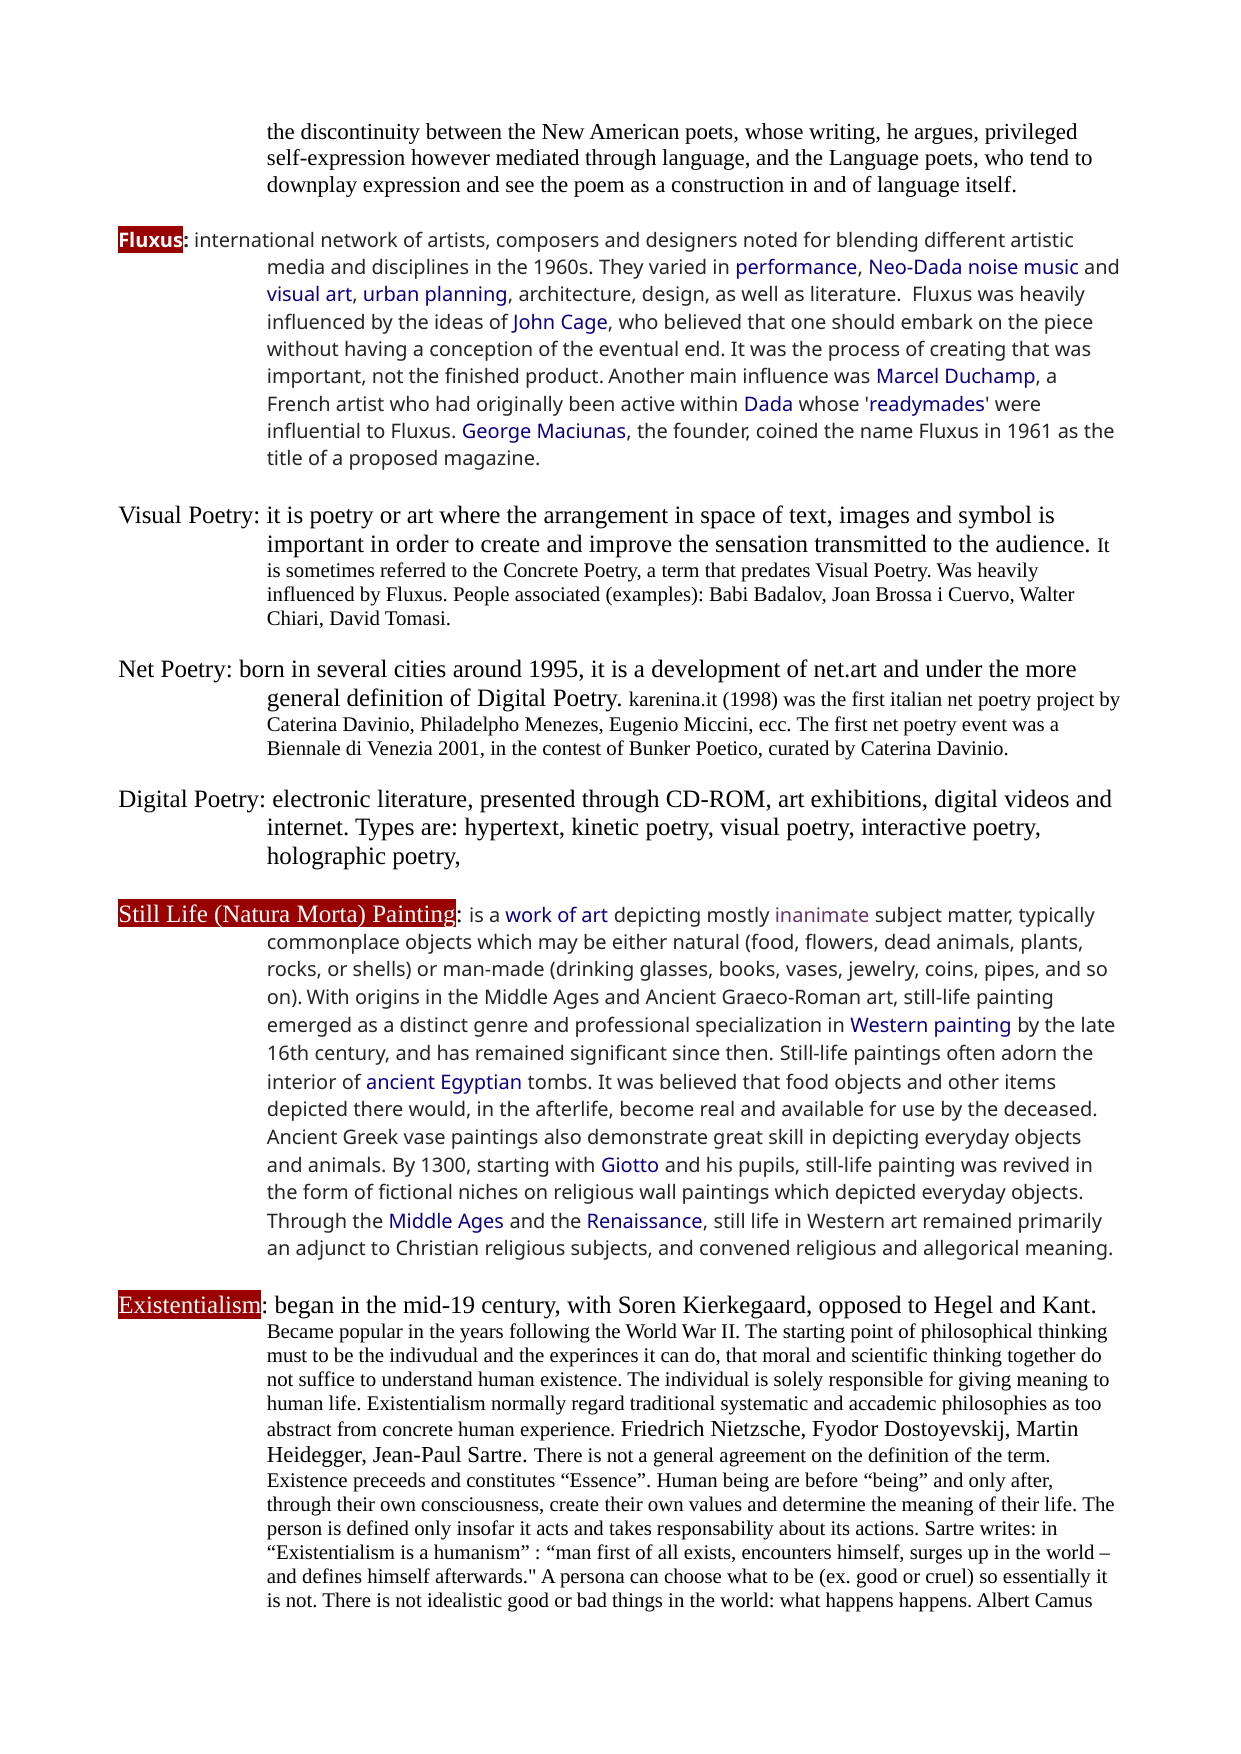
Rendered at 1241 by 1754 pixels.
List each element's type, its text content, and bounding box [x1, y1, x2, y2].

text Visual Poetry: it is poetry or art where the arrangement in space of text, images and symbol is important in order to create and improve the sensation transmitted to the audience. It is sometimes referred to the Concrete Poetry, a term that predates Visual Poetry. Was heavily influenced by Fluxus. People associated (examples): Babi Badalov, Joan Brossa i Cuervo, Walter Chiari, David Tomasi. [118, 500, 1122, 630]
text Digital Poetry: electronic literature, presented through CD-ROM, art exhibitions, digital videos and internet. Types are: hypertext, kinetic poetry, visual poetry, interactive poetry, holographic poetry, [118, 784, 1122, 870]
text Fluxus: international network of artists, composers and designers noted for blending different artistic media and disciplines in the 1960s. They varied in performance, Neo-Dada noise music and visual art, urban planning, architecture, design, as well as literature. Fluxus was heavily influenced by the ideas of John Cage, who believed that one should embark on the piece without having a conception of the eventual end. It was the process of creating that was important, not the finished product. Another main influence was Marcel Duchamp, a French artist who had originally been active within Dada whose 'readymades' were influential to Fluxus. George Maciunas, the founder, coined the name Fluxus in 1961 as the title of a proposed magazine. [118, 226, 1122, 472]
text the discontinuity between the New American poets, whose writing, he argues, privileged self-expression however mediated through language, and the Language poets, who tend to downplay expression and see the poem as a construction in and of language itself. [118, 118, 1122, 197]
text Still Life (Natura Morta) Painting: is a work of art depicting mostly inanimate subject matter, typically commonplace objects which may be either natural (food, flowers, dead animals, plants, rocks, or shells) or man-made (drinking glasses, books, vases, jewelry, coins, pipes, and so on). With origins in the Middle Ages and Ancient Graeco-Roman art, still-life painting emerged as a distinct genre and professional specialization in Western painting by the late 16th century, and has remained significant since then. Still-life paintings often adorn the interior of ancient Egyptian tombs. It was believed that food objects and other items depicted there would, in the afterlife, become real and available for use by the deceased. Ancient Greek vase paintings also demonstrate great skill in depicting everyday objects and animals. By 1300, starting with Giotto and his pupils, still-life painting was revived in the form of fictional niches on religious wall paintings which depicted everyday objects. Through the Middle Ages and the Renaissance, still life in Western art remained primarily an adjunct to Christian religious subjects, and convened religious and allegorical meaning. [118, 899, 1122, 1261]
text Existentialism: began in the mid-19 century, with Soren Kierkegaard, opposed to Hegel and Kant. Became popular in the years following the World War II. The starting point of philosophical thinking must to be the indivudual and the experinces it can do, that moral and scientific thinking together do not suffice to understand human existence. The individual is solely responsible for giving meaning to human life. Existentialism normally regard traditional systematic and accademic philosophies as too abstract from concrete human experience. Friedrich Nietzsche, Fyodor Dostoyevskij, Martin Heidegger, Jean-Paul Sartre. There is not a general agreement on the definition of the term. Existence preceeds and constitutes “Essence”. Human being are before “being” and only after, through their own consciousness, create their own values and determine the meaning of their life. The person is defined only insofar it acts and takes responsability about its actions. Sartre writes: in “Existentialism is a humanism” : “man first of all exists, encounters himself, surges up in the world – and defines himself afterwards." A persona can choose what to be (ex. good or cruel) so essentially it is not. There is not idealistic good or bad things in the world: what happens happens. Albert Camus [118, 1290, 1122, 1612]
text Net Poetry: born in several cities around 1995, it is a development of net.art and under the more general definition of Digital Poetry. karenina.it (1998) was the first italian net poetry project by Caterina Davinio, Philadelpho Menezes, Eugenio Miccini, ecc. The first net poetry event was a Biennale di Venezia 2001, in the contest of Bunker Poetico, curated by Caterina Davinio. [118, 654, 1122, 760]
